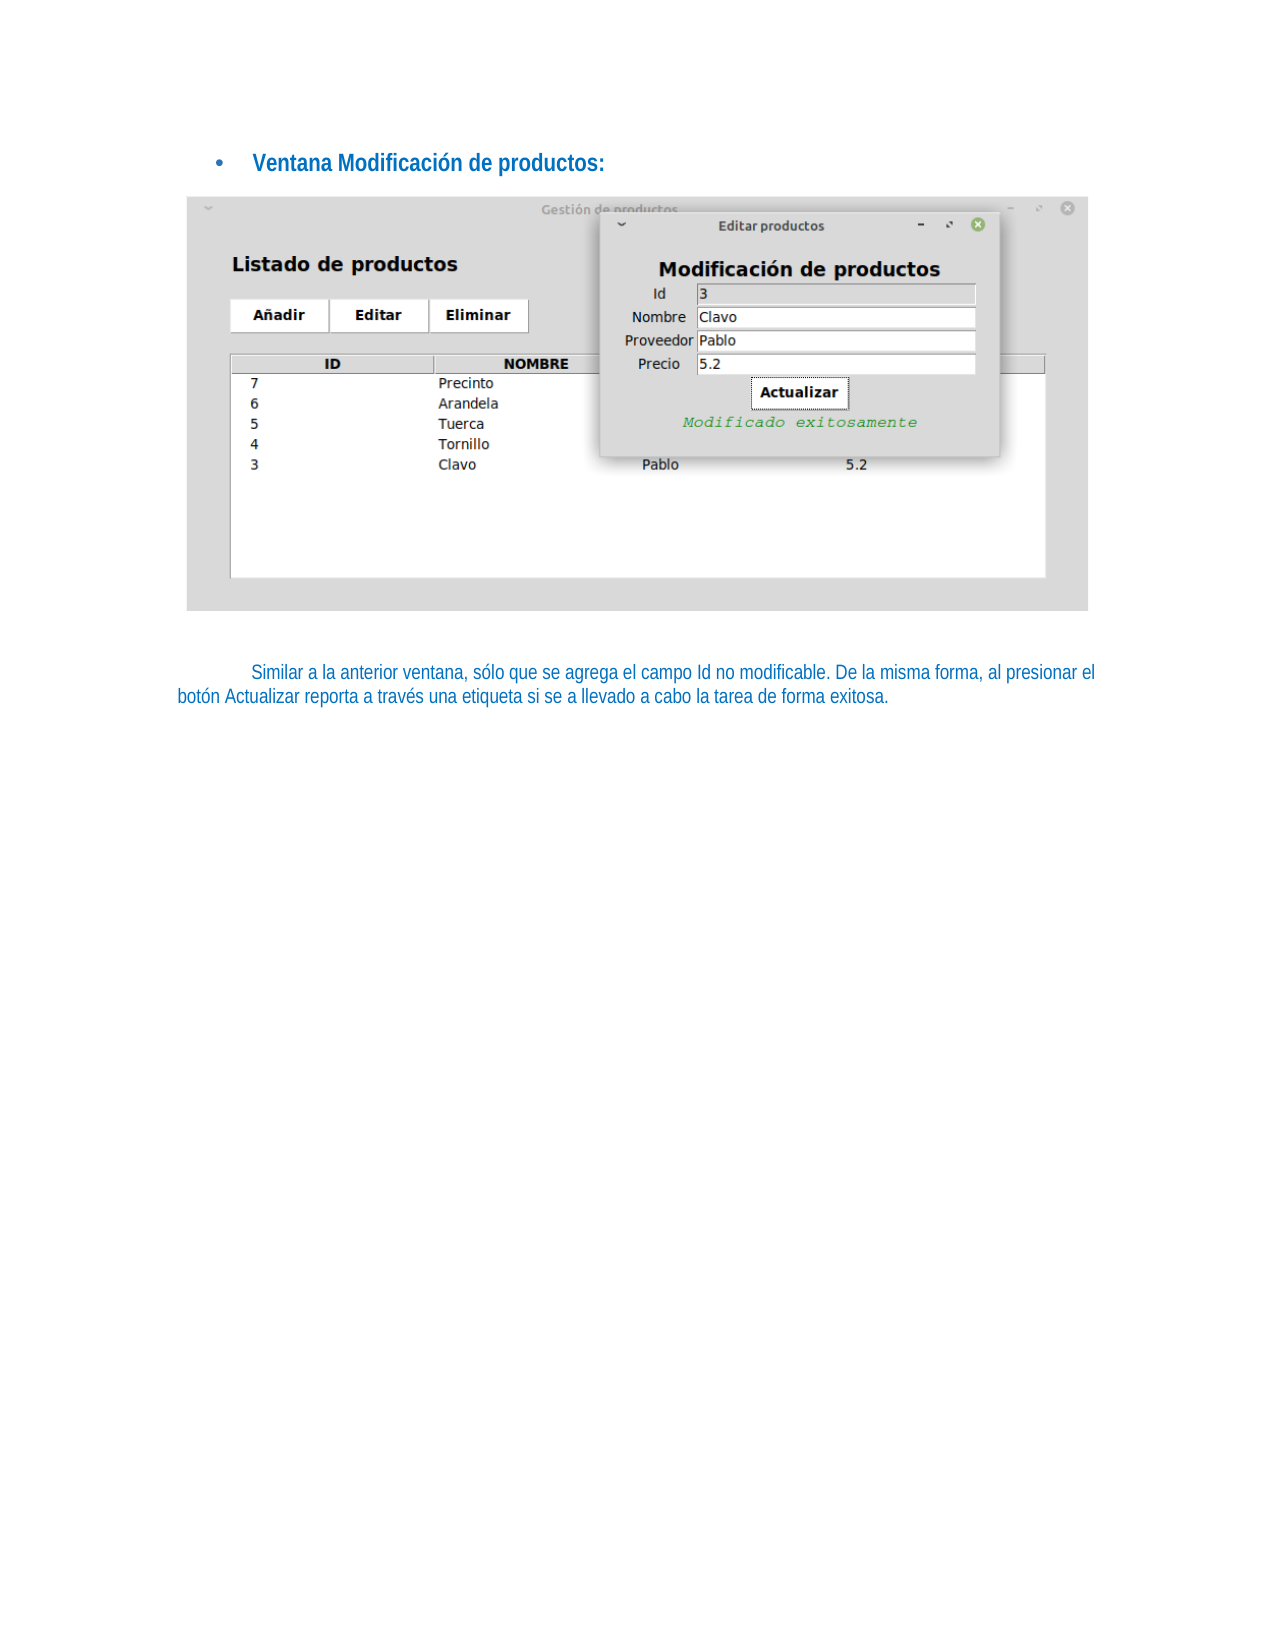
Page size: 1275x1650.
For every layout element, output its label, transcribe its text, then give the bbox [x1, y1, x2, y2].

picture [187, 196, 1088, 611]
text Similar a la anterior ventana, sólo que se agrega el campo Id no modificable. De la misma forma, al presionar el botón Actualizar reporta a través una etiqueta si se a llevado a cabo la tarea de forma exitosa. [177, 660, 1098, 708]
list Ventana Modificación de productos: [215, 148, 1098, 176]
